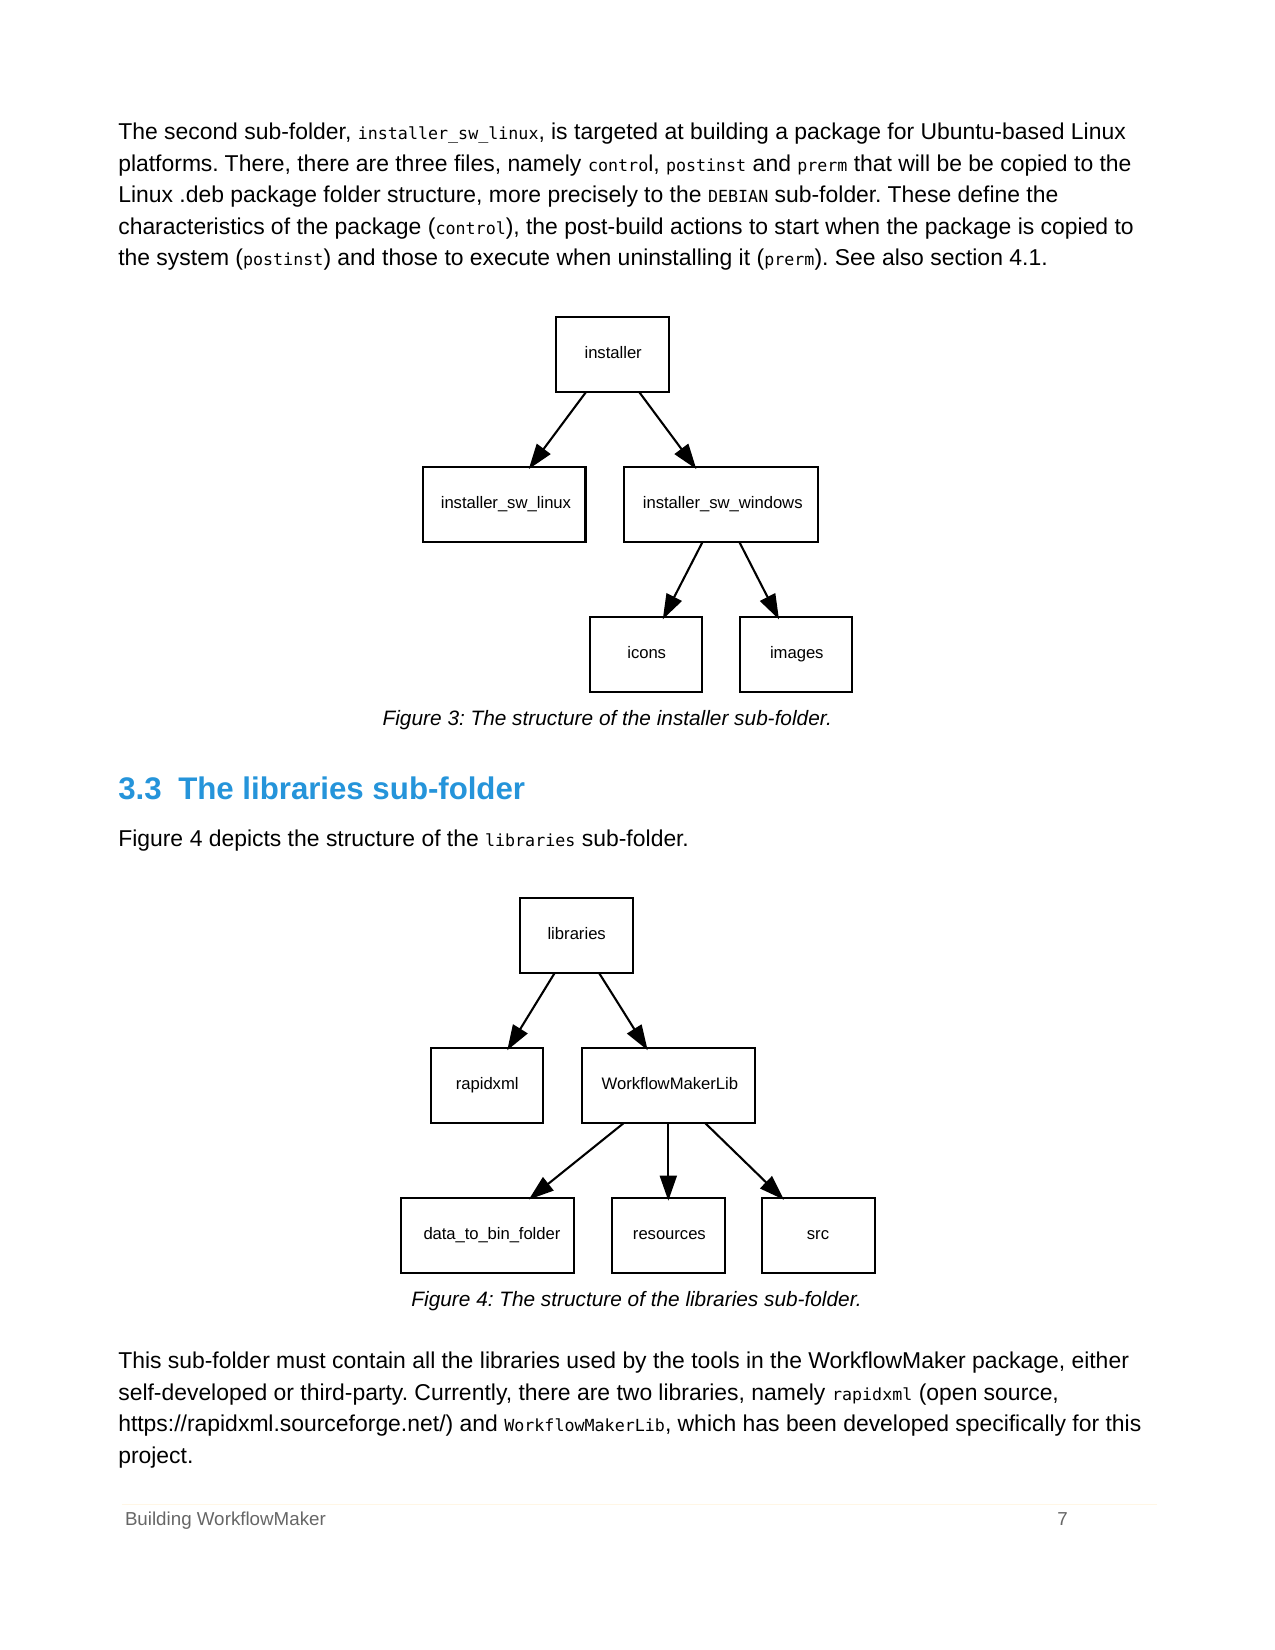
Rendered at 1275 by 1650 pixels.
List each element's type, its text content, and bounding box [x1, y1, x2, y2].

subtitle The libraries sub-folder [118, 770, 1157, 806]
text The second sub-folder, installer_sw_linux, is targeted at building a package for Ubuntu-based Linux platforms. There, there are three files, namely control, postinst and prerm that will be be copied to the Linux .deb package folder structure, more precisely to the DEBIAN sub-folder. These define the characteristics of the package (control), the post-build actions to start when the package is copied to the system (postinst) and those to execute when uninstalling it (prerm). See also section 4.1. [118, 118, 1157, 271]
text Figure 4: The structure of the libraries sub-folder. [391, 901, 884, 1311]
text Figure 3: The structure of the installer sub-folder. [382, 320, 892, 729]
text This sub-folder must contain all the libraries used by the tools in the WorkflowMaker package, either self-developed or third-party. Currently, there are two libraries, namely rapidxml (open source, https://rapidxml.sourceforge.net/) and WorkflowMakerLib, which has been developed specifically for this project. [118, 1347, 1157, 1468]
text Figure 4 depicts the structure of the libraries sub-folder. [118, 825, 1157, 852]
